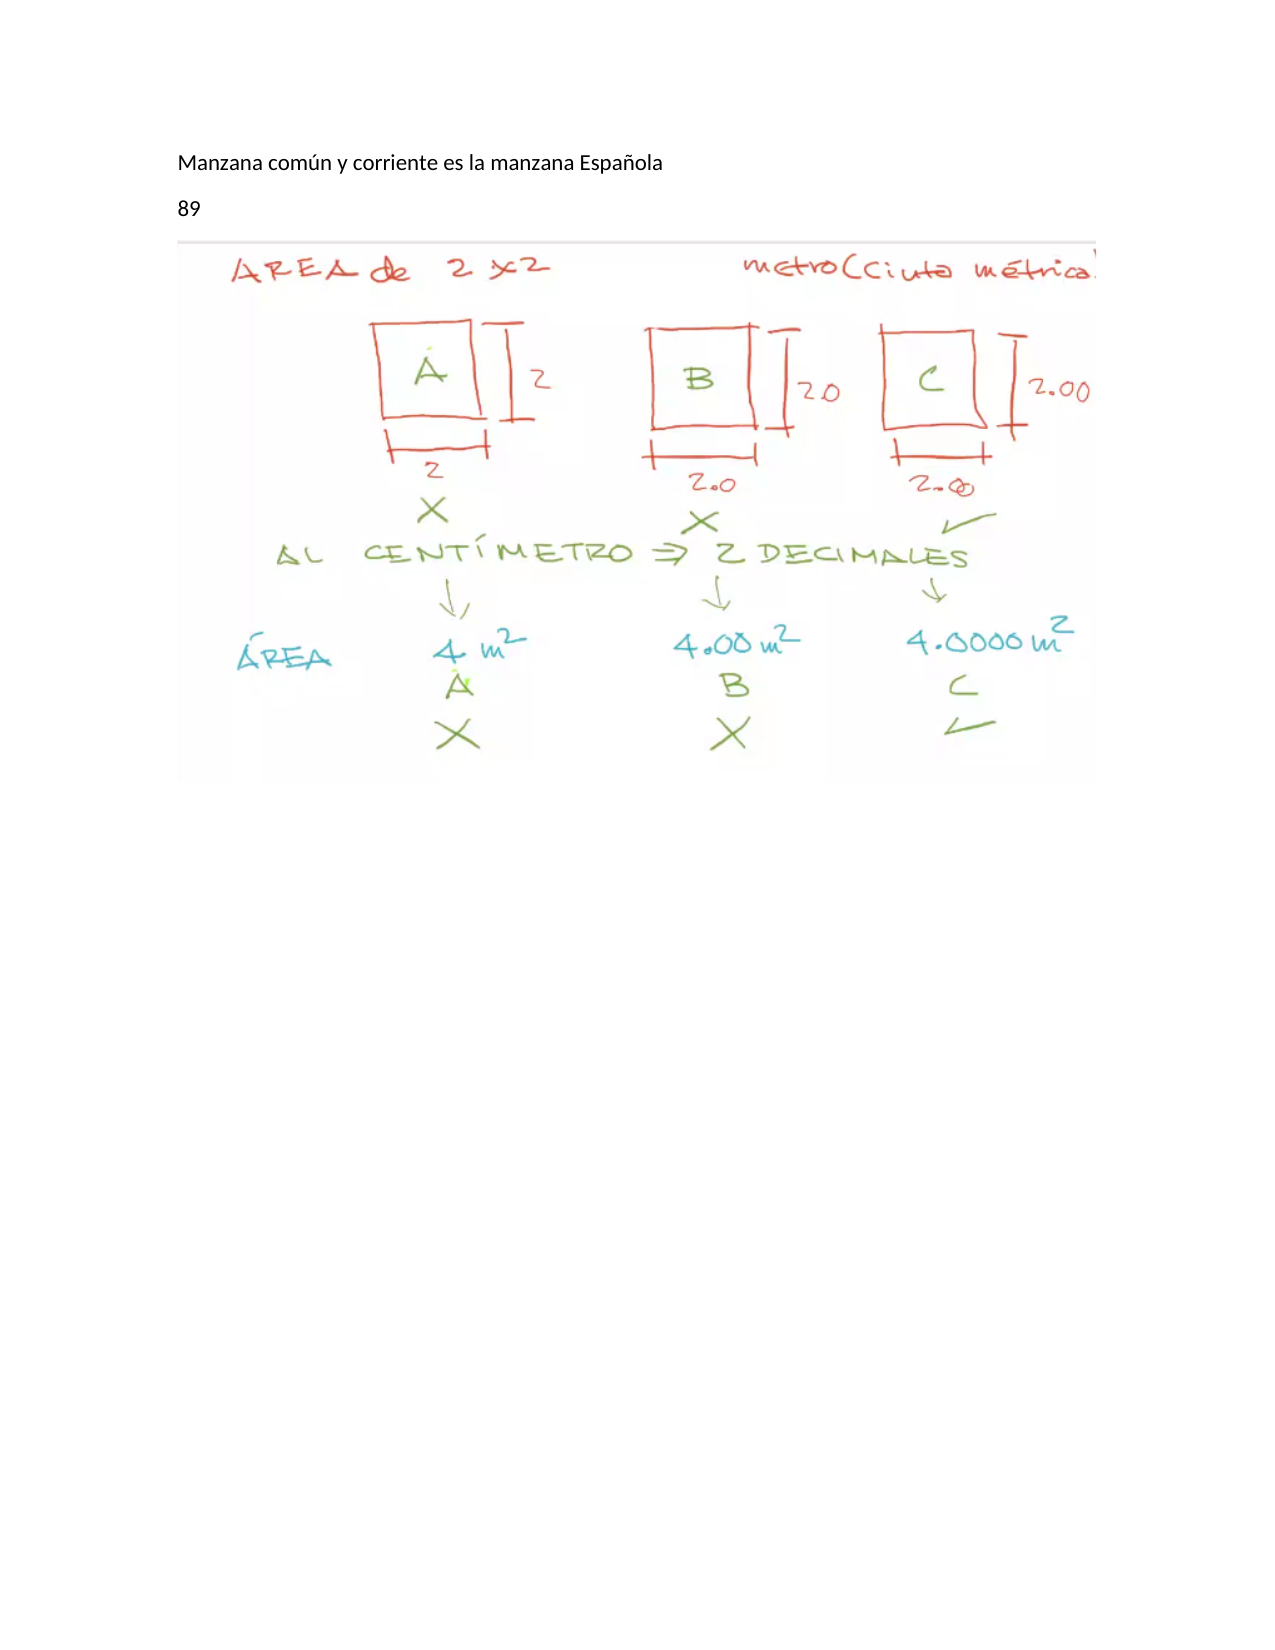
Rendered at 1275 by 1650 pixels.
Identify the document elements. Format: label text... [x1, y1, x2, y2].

text Manzana común y corriente es la manzana Española [177, 148, 1098, 176]
text 89 [177, 194, 1098, 222]
